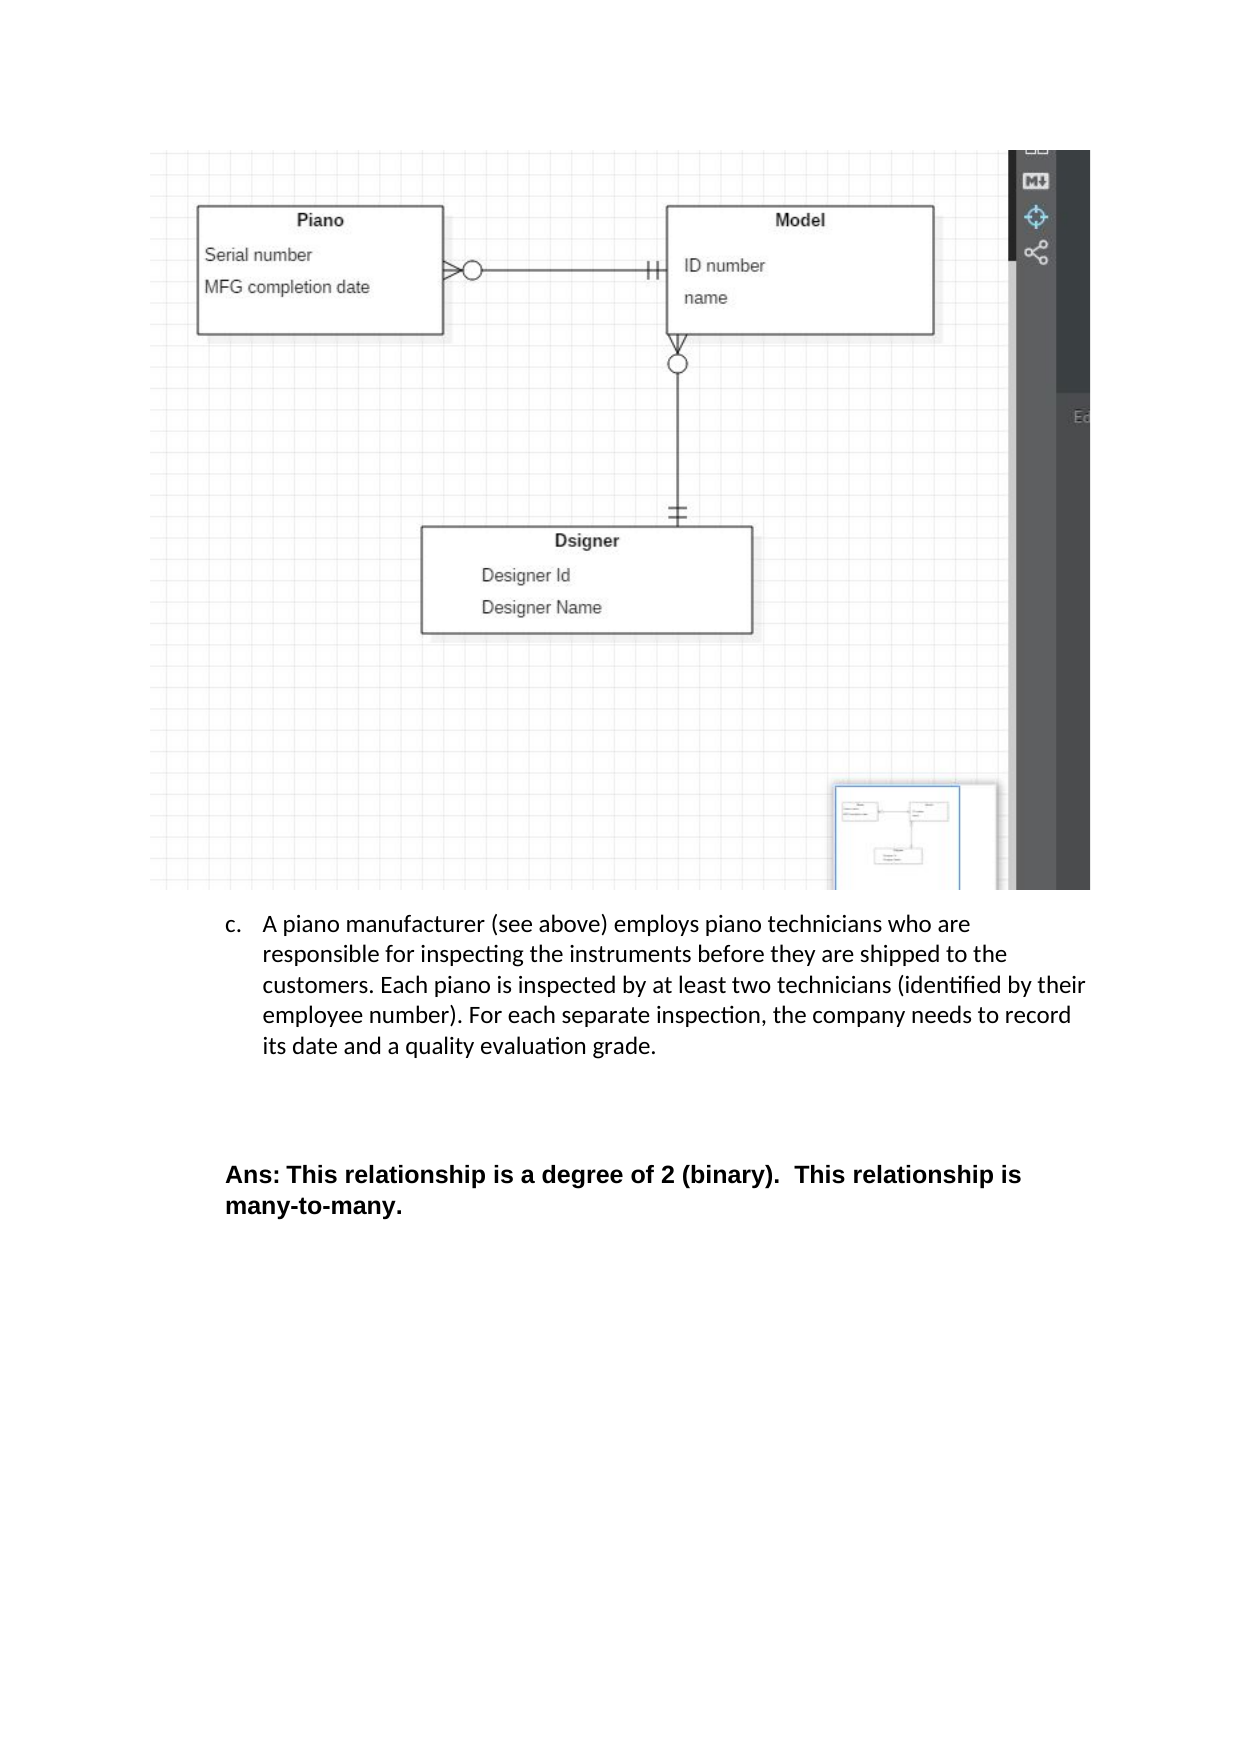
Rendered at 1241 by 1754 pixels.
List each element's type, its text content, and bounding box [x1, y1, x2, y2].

list A piano manufacturer (see above) employs piano technicians who are responsible for inspecting the instruments before they are shipped to the customers. Each piano is inspected by at least two technicians (identified by their employee number). For each separate inspection, the company needs to record its date and a quality evaluation grade. [225, 908, 1090, 1060]
text Ans: This relationship is a degree of 2 (binary). This relationship is many-to-many. [225, 1159, 1090, 1220]
